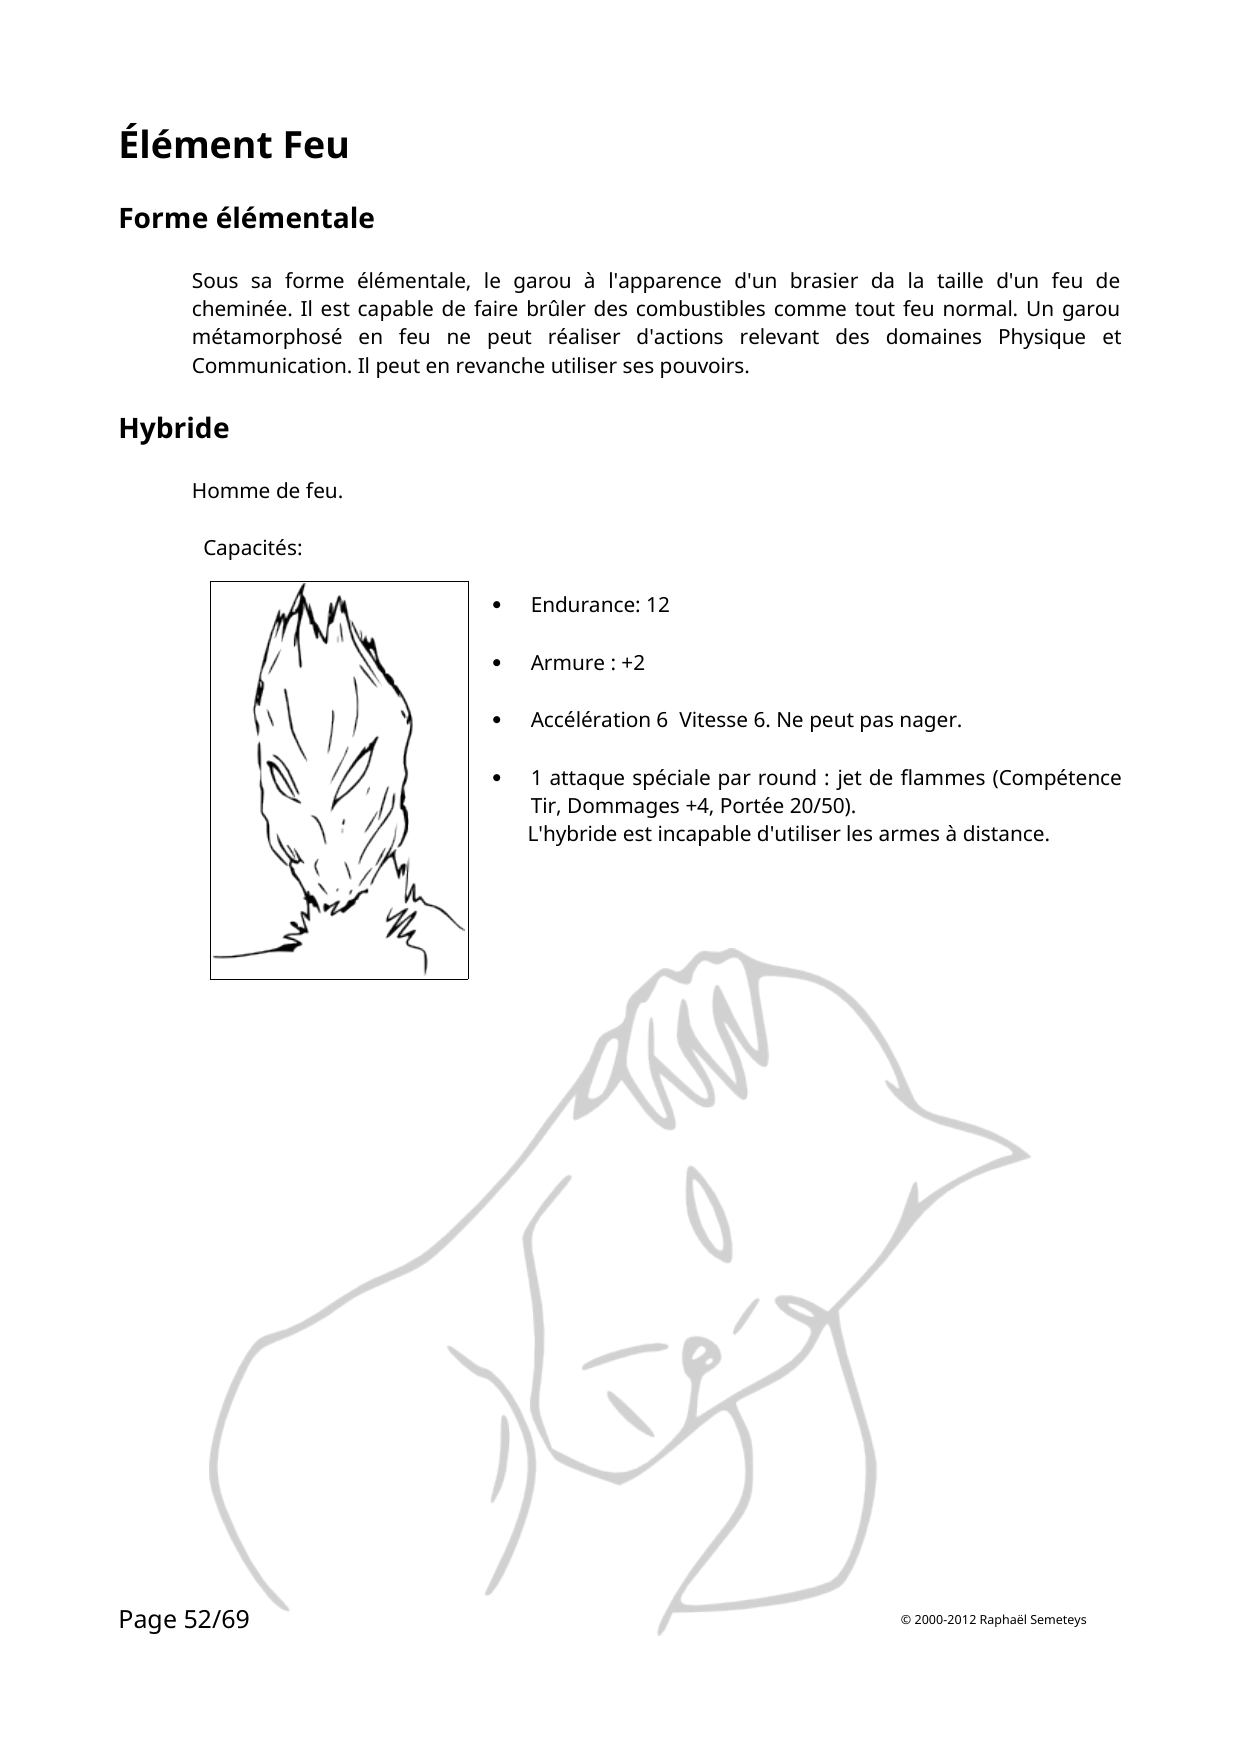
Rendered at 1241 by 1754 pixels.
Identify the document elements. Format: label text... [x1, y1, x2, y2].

subtitle Hybride [118, 408, 1122, 447]
list 1 attaque spéciale par round : jet de flammes (Compétence Tir, Dommages +4, Portée 20/50). [493, 763, 1122, 819]
text Sous sa forme élémentale, le garou à l'apparence d'un brasier da la taille d'un feu de cheminée. Il est capable de faire brûler des combustibles comme tout feu normal. Un garou métamorphosé en feu ne peut réaliser d'actions relevant des domaines Physique et Communication. Il peut en revanche utiliser ses pouvoirs. [192, 266, 1122, 379]
subtitle Élément Feu [118, 118, 1122, 169]
picture [213, 583, 465, 976]
list Endurance: 12 [493, 591, 1122, 619]
list Accélération 6 Vitesse 6. Ne peut pas nager. [493, 705, 1122, 734]
list Armure : +2 [493, 648, 1122, 676]
subtitle Forme élémentale [118, 198, 1122, 237]
picture [220, 948, 1021, 1636]
text Homme de feu. [192, 476, 1122, 504]
text Capacités: [192, 533, 1122, 561]
text L'hybride est incapable d'utiliser les armes à distance. [527, 819, 1122, 847]
